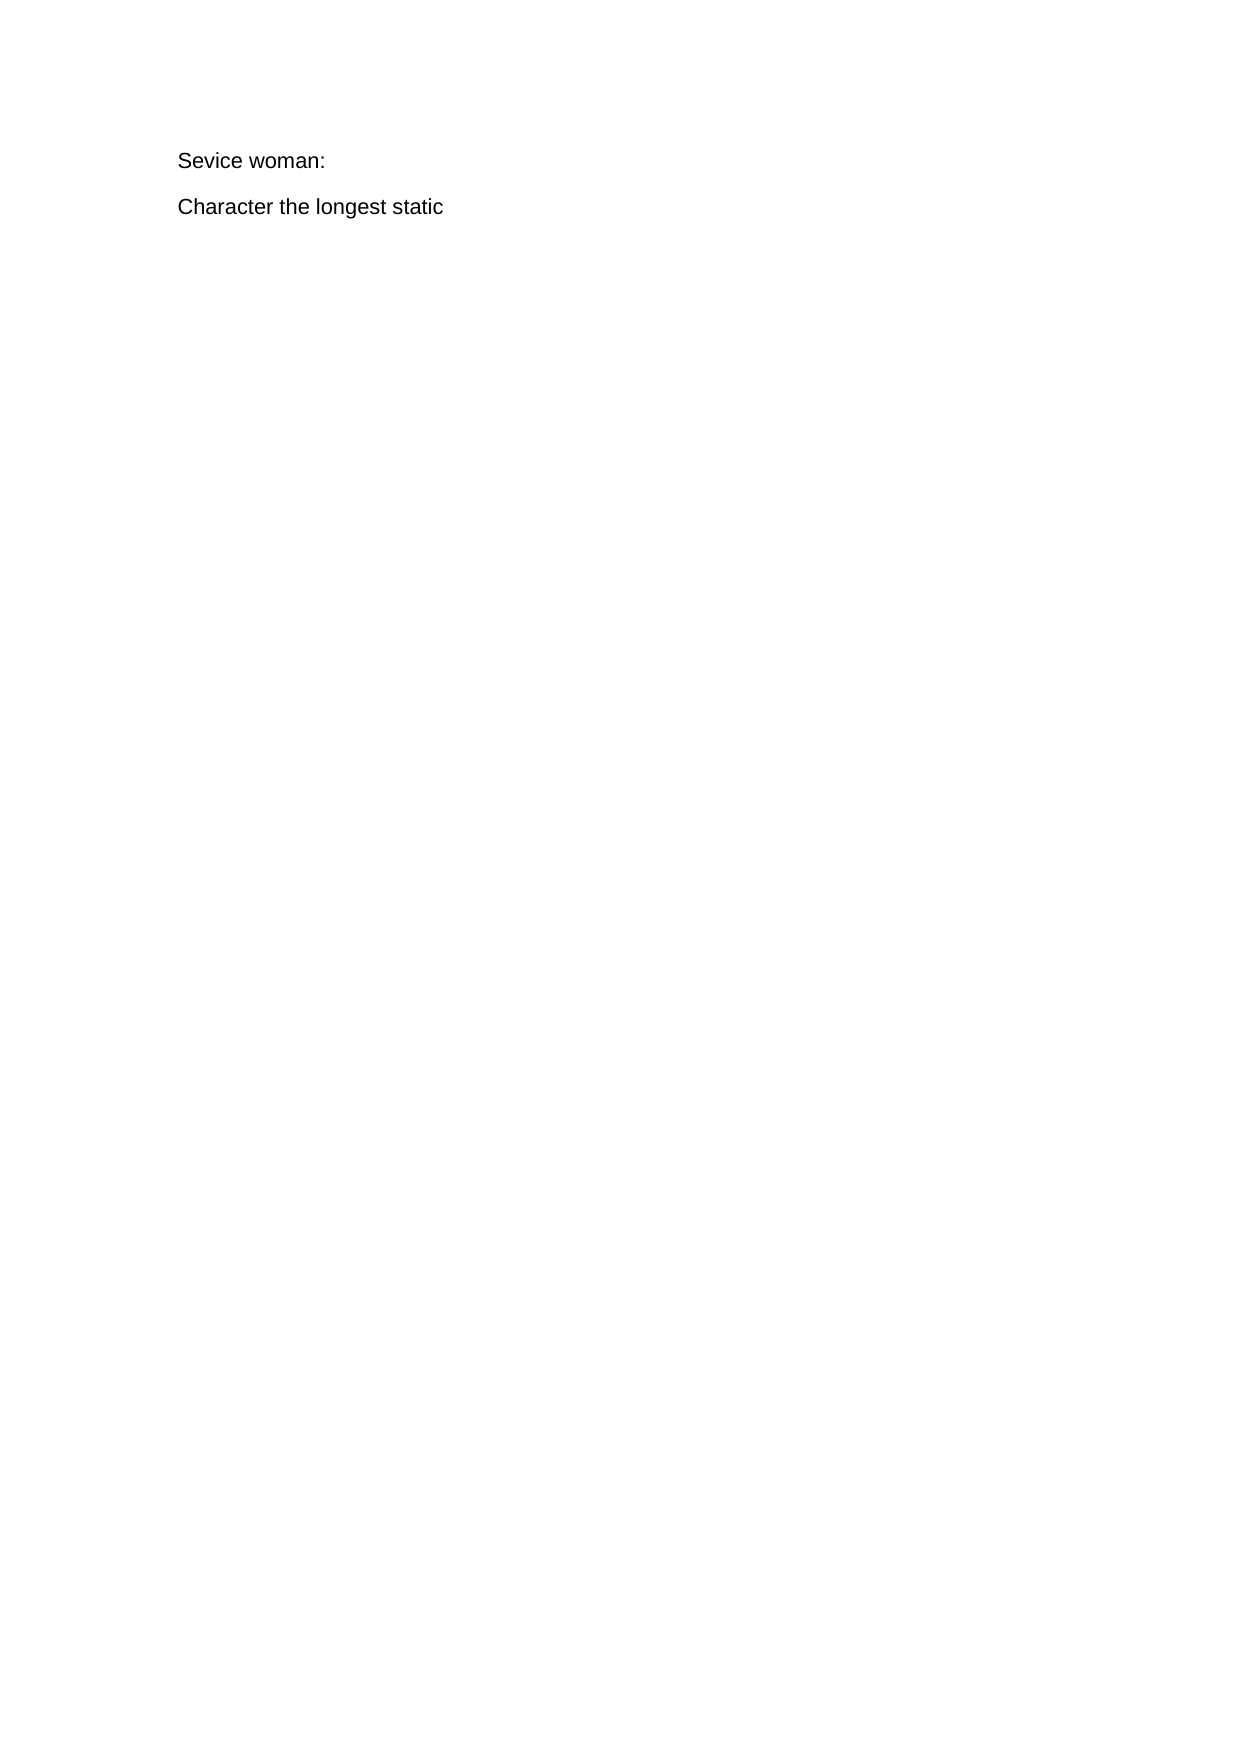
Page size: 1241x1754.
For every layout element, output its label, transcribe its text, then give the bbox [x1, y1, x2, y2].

text Sevice woman: [177, 148, 1063, 173]
text Character the longest static [177, 194, 1063, 219]
